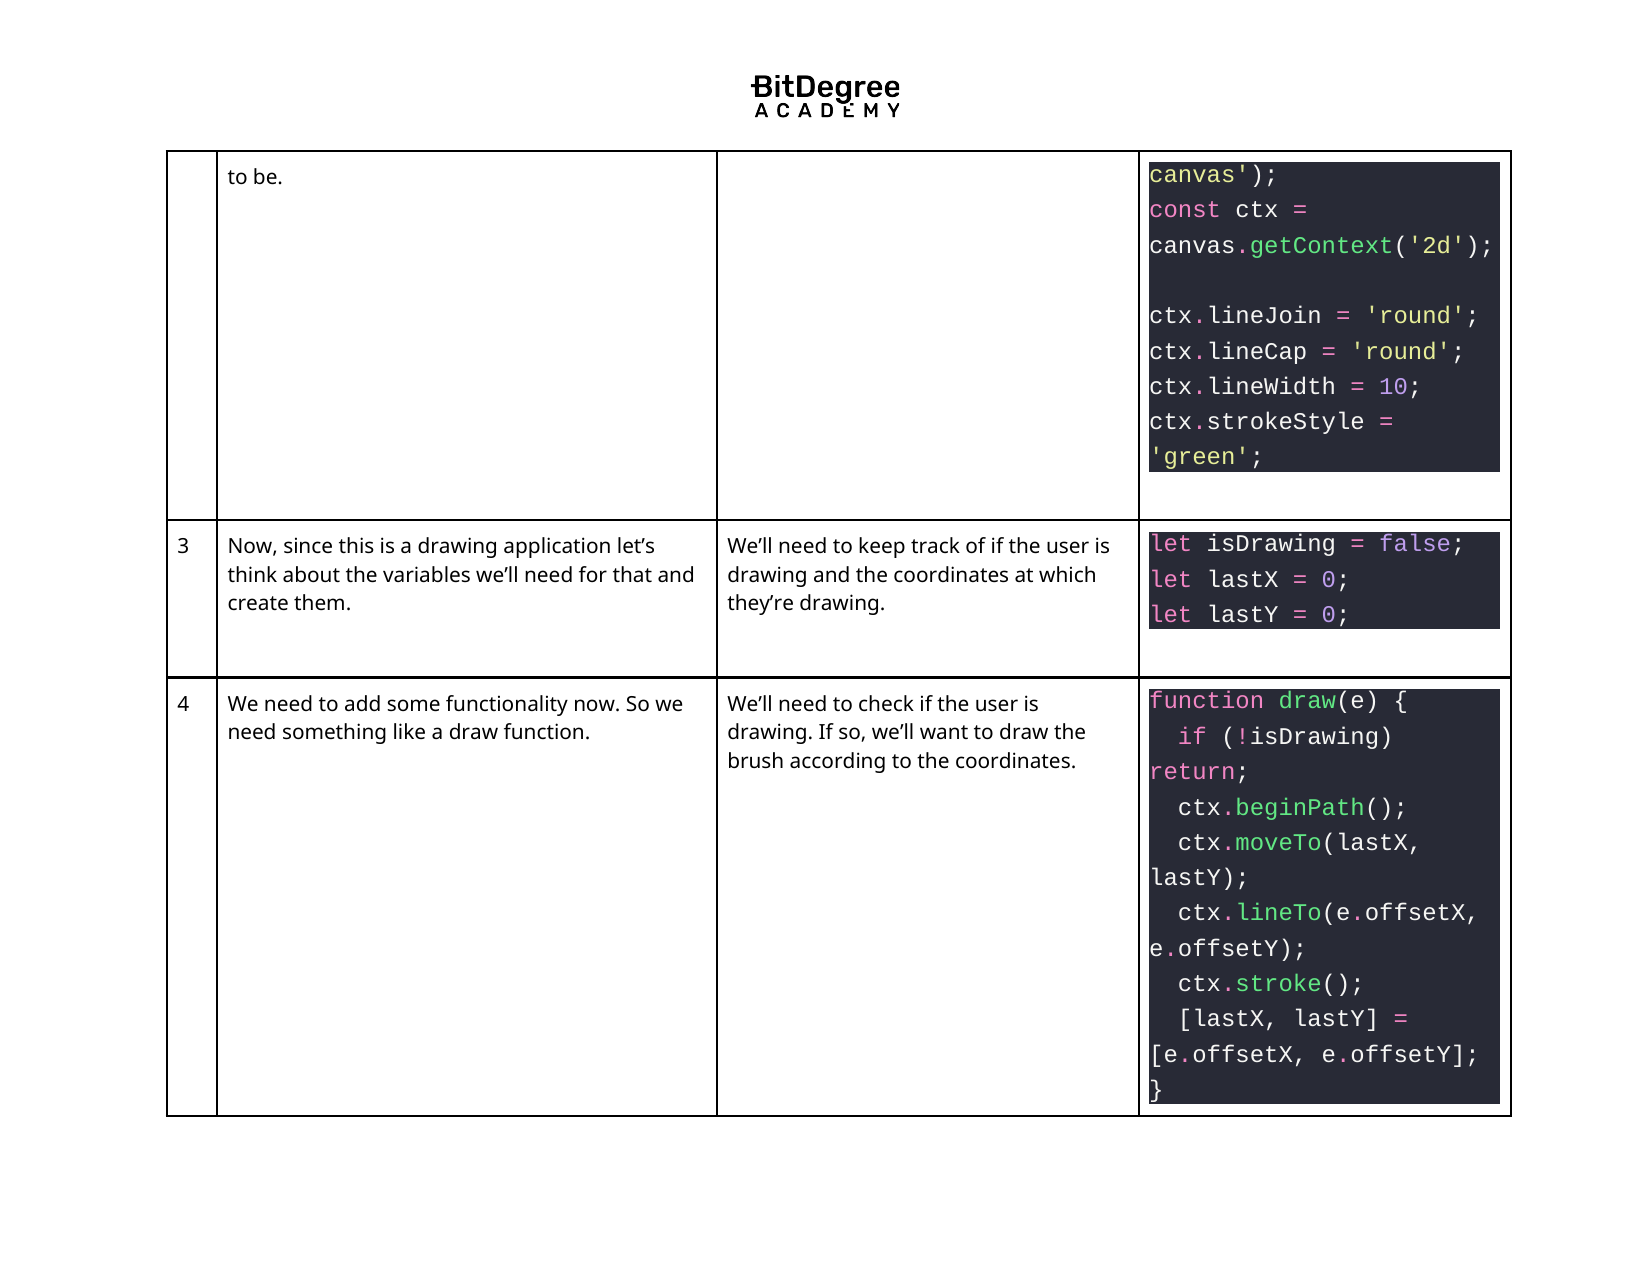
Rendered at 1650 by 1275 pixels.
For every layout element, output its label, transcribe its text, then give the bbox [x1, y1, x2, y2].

table_cell We’ll need to keep track of if the user is drawing and the coordinates at which they’re drawing. [718, 521, 1138, 676]
table_cell [718, 152, 1138, 519]
table_cell 4 [168, 679, 216, 1115]
picture [750, 75, 900, 118]
table_cell 3 [168, 521, 216, 676]
table_cell Now, since this is a drawing application let’s think about the variables we’ll need for that and create them. [218, 521, 716, 676]
table_cell We need to add some functionality now. So we need something like a draw function. [218, 679, 716, 1115]
table_cell function draw(e) { if (!isDrawing) return; ctx.beginPath(); ctx.moveTo(lastX, lastY); ctx.lineTo(e.offsetX, e.offsetY); ctx.stroke(); [lastX, lastY] = [e.offsetX, e.offsetY]; } [1140, 679, 1510, 1115]
table_cell canvas'); const ctx = canvas.getContext('2d'); ctx.lineJoin = 'round'; ctx.lineCap = 'round'; ctx.lineWidth = 10; ctx.strokeStyle = 'green'; [1140, 152, 1510, 519]
table_cell [168, 152, 216, 519]
table_cell let isDrawing = false; let lastX = 0; let lastY = 0; [1140, 521, 1510, 676]
table_cell We’ll need to check if the user is drawing. If so, we’ll want to draw the brush according to the coordinates. [718, 679, 1138, 1115]
table_cell to be. [218, 152, 716, 519]
